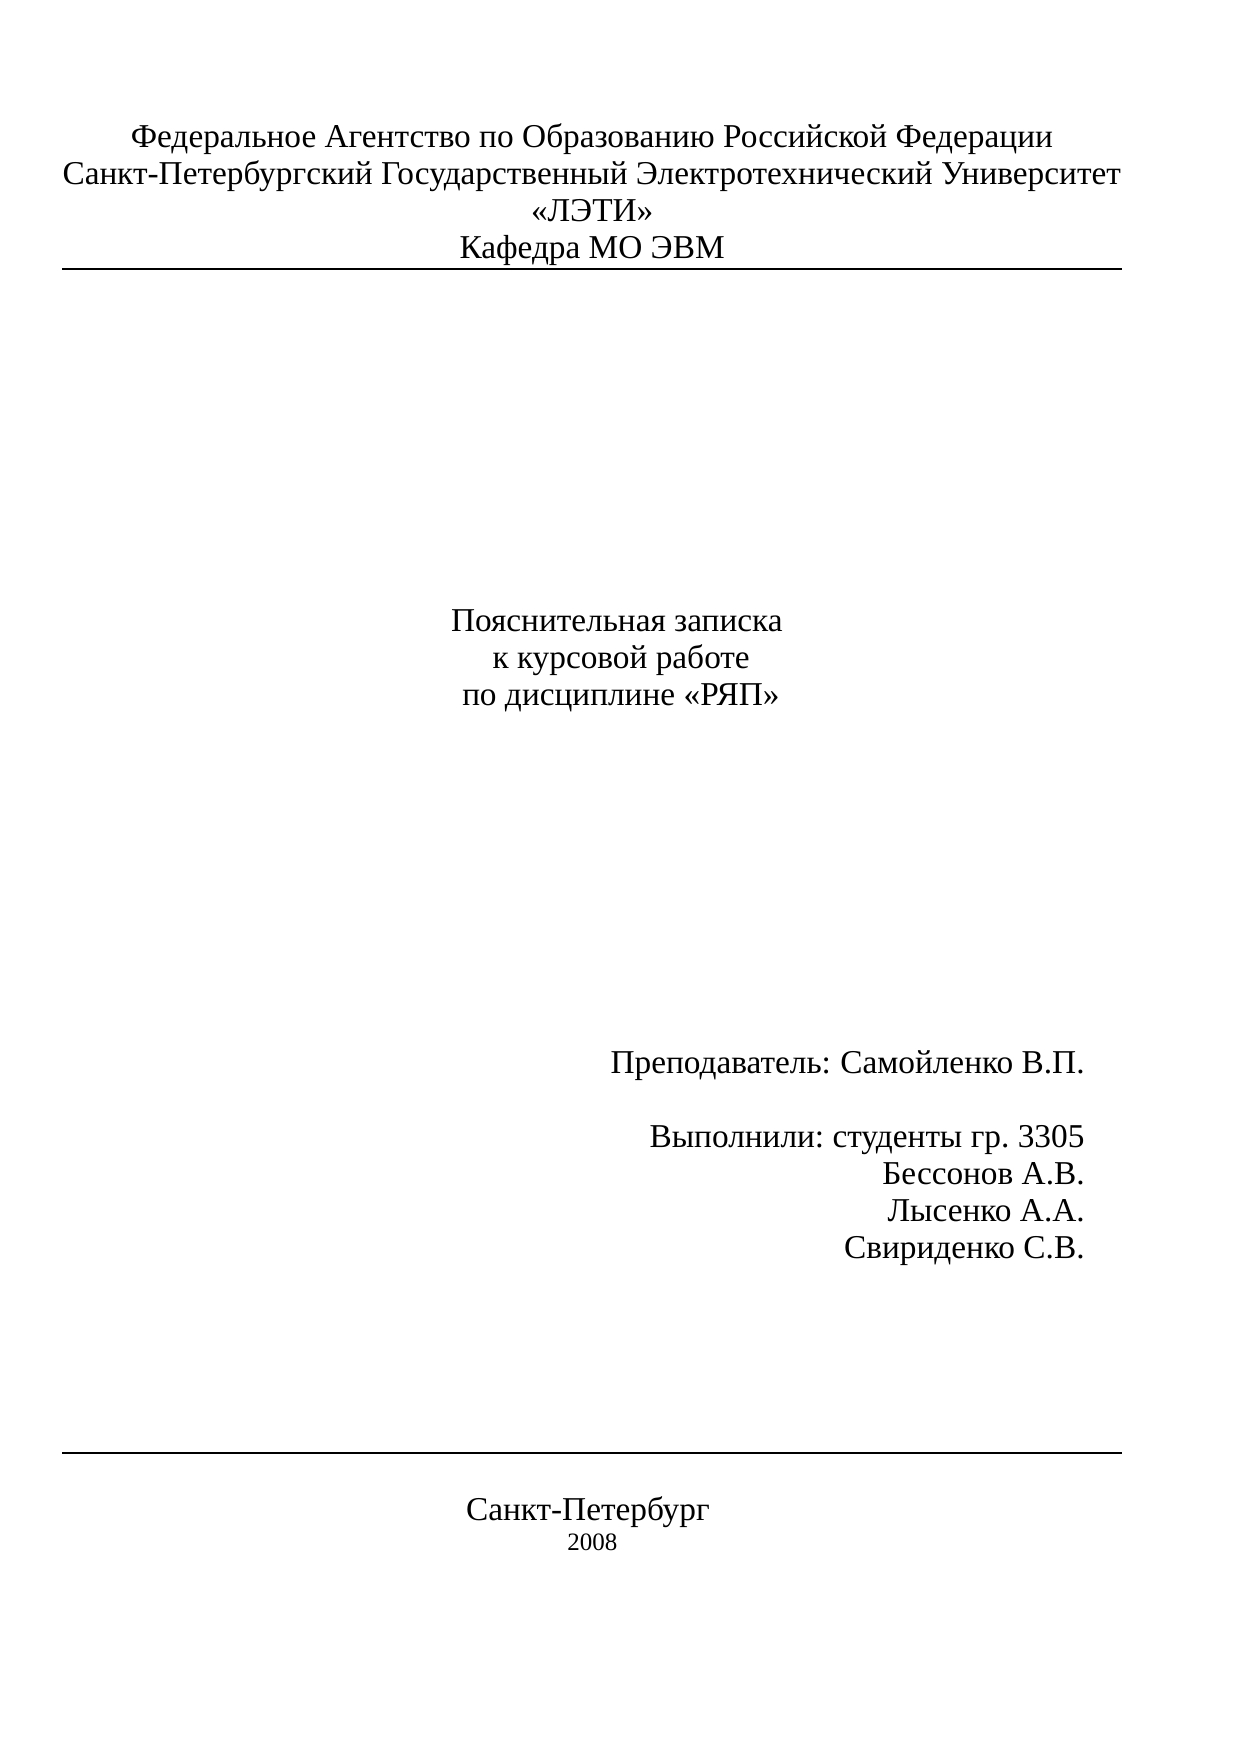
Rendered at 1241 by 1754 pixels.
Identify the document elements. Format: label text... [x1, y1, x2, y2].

text Санкт-Петербург [62, 1491, 1122, 1528]
text Пояснительная записка [127, 602, 1114, 638]
text Преподаватель: Самойленко В.П. [62, 1044, 1084, 1081]
text Санкт-Петербургский Государственный Электротехнический Университет «ЛЭТИ» [62, 155, 1122, 229]
text к курсовой работе [127, 638, 1114, 675]
text Выполнили: студенты гр. 3305 [62, 1118, 1084, 1155]
text Свириденко С.В. [62, 1228, 1084, 1265]
text 2008 [62, 1528, 1122, 1555]
text Кафедра МО ЭВМ [62, 229, 1122, 268]
text Федеральное Агентство по Образованию Российской Федерации [62, 118, 1122, 155]
text Бессонов А.В. [62, 1155, 1084, 1192]
text Лысенко А.А. [62, 1192, 1084, 1228]
text по дисциплине «РЯП» [127, 675, 1114, 712]
